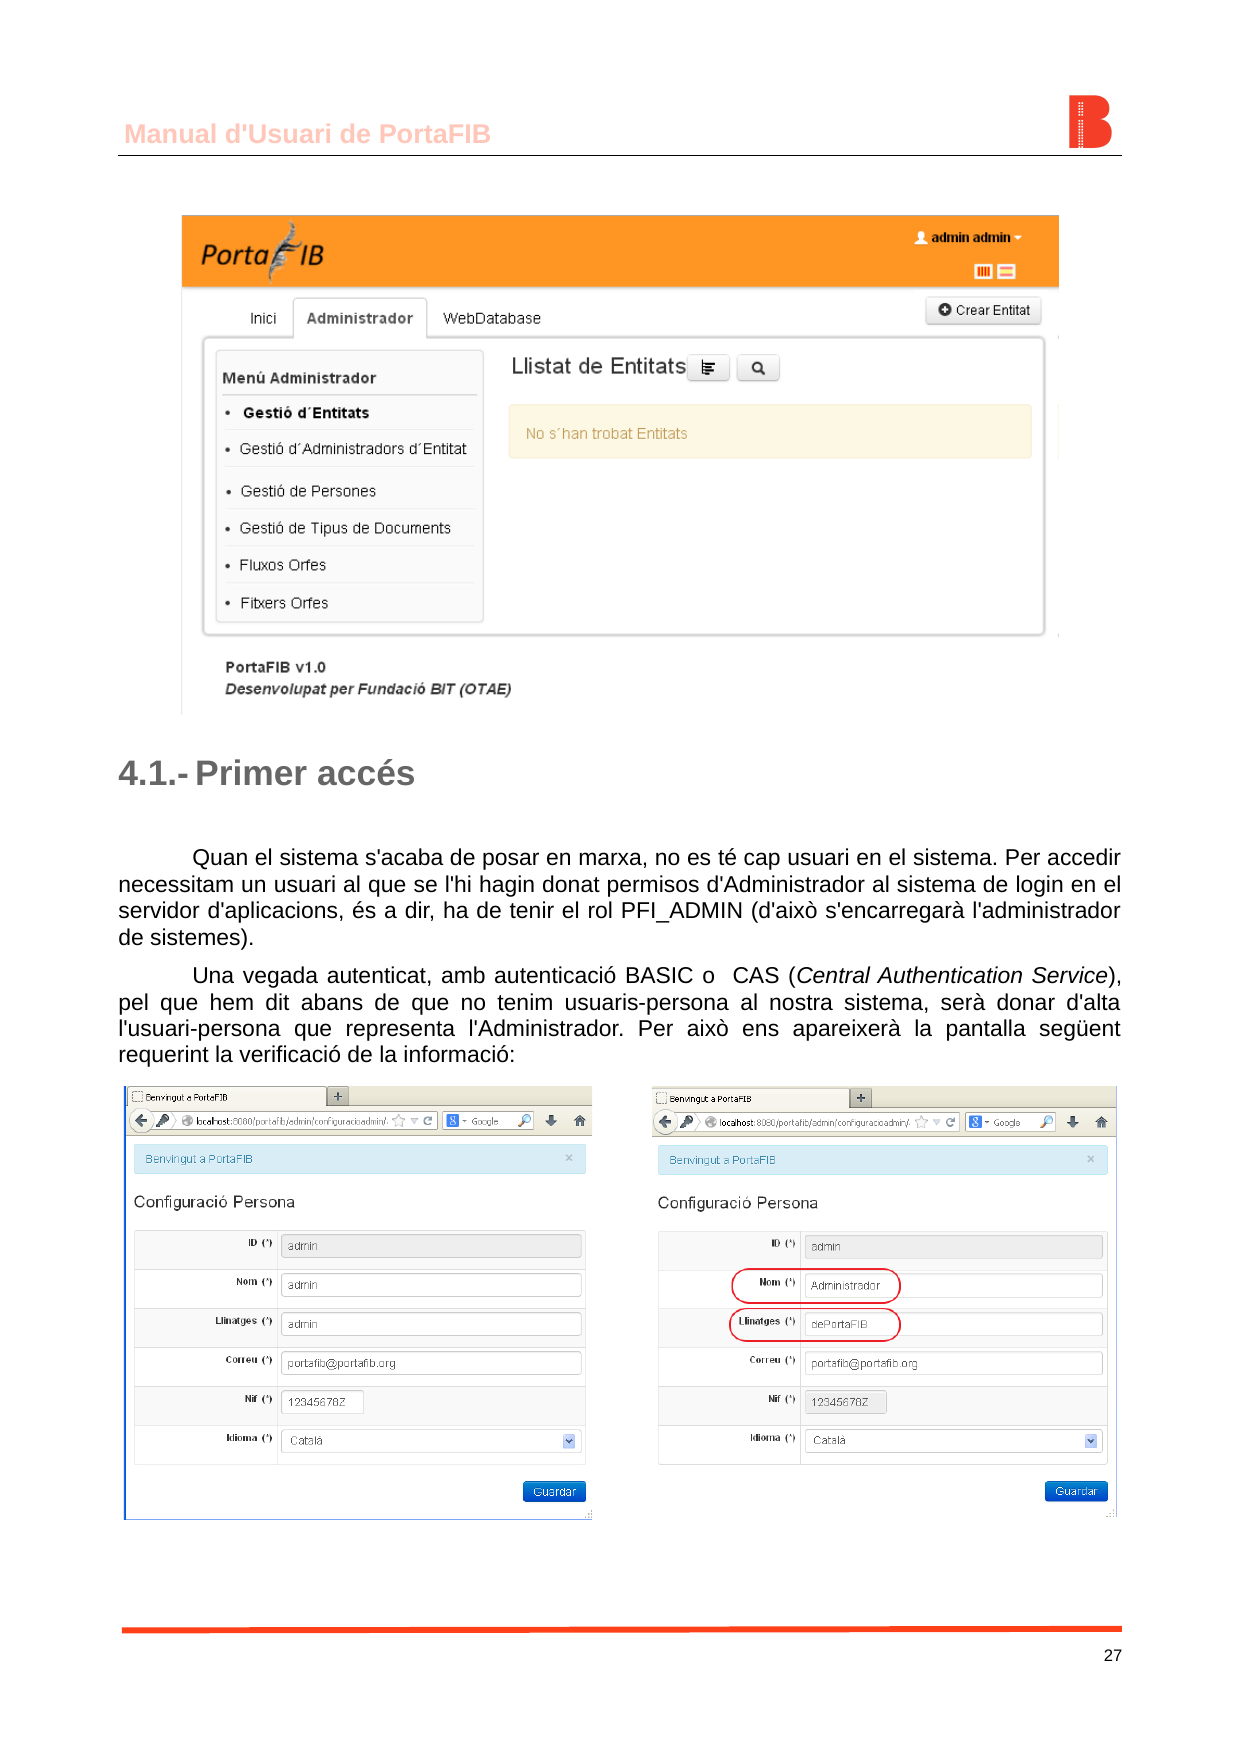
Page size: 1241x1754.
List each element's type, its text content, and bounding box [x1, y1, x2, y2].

picture [652, 1086, 1117, 1517]
text Una vegada autenticat, amb autenticació BASIC o CAS (Central Authentication Service), pel que hem dit abans de que no tenim usuaris-persona al nostra sistema, serà donar d'alta l'usuari-persona que representa l'Administrador. Per això ens apareixerà la pantalla següent requerint la verificació de la informació: [118, 962, 1122, 1068]
text Quan el sistema s'acaba de posar en marxa, no es té cap usuari en el sistema. Per accedir necessitam un usuari al que se l'hi hagin donat permisos d'Administrador al sistema de login en el servidor d'aplicacions, és a dir, ha de tenir el rol PFI_ADMIN (d'això s'encarregarà l'administrador de sistemes). [118, 844, 1122, 950]
table_header [620, 1080, 1122, 1568]
picture [181, 215, 1059, 715]
subtitle Primer accés [118, 752, 1122, 793]
table_header [118, 1080, 620, 1568]
picture [123, 1086, 593, 1520]
picture [1063, 94, 1117, 150]
